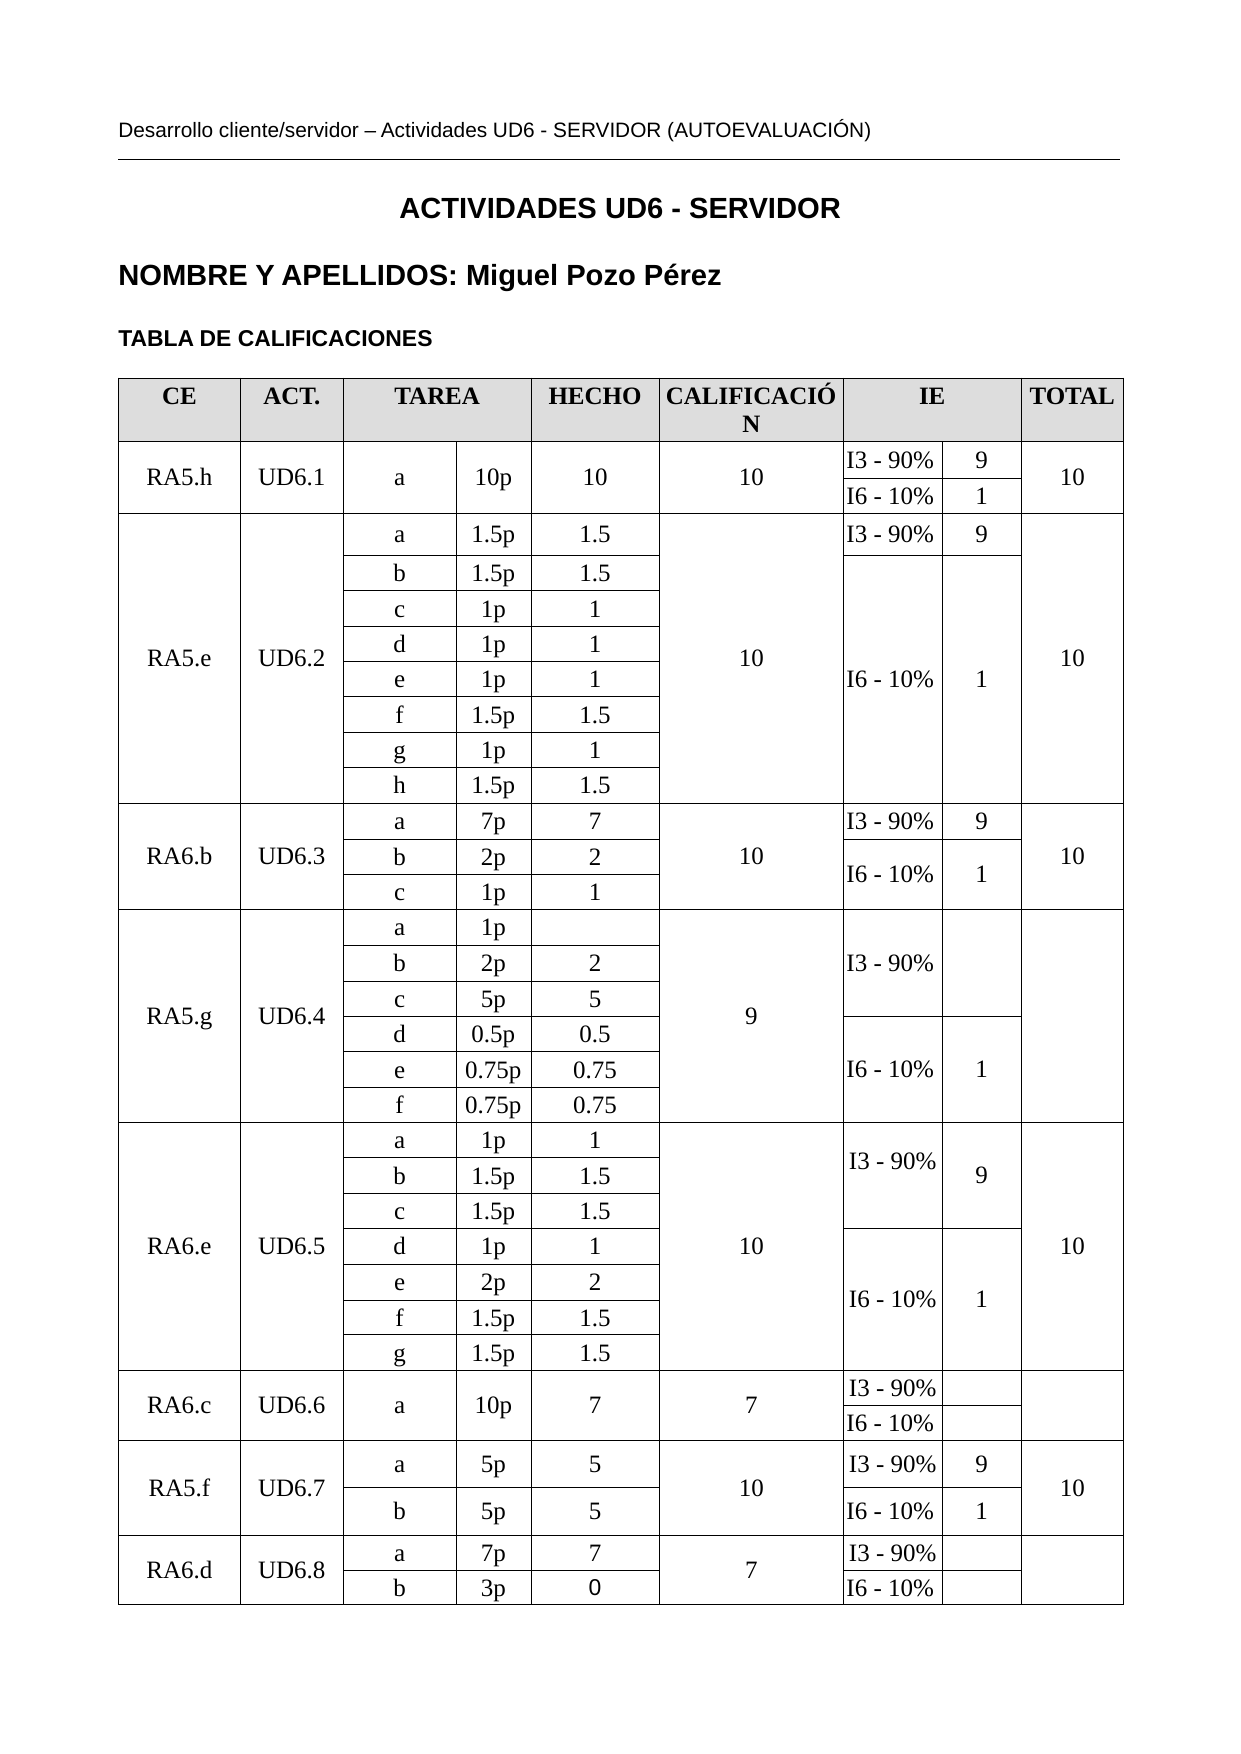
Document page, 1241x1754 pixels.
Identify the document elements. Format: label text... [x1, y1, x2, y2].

table_cell 7 [532, 1536, 659, 1569]
table_cell 9 [943, 514, 1021, 555]
table_cell a [344, 1123, 456, 1157]
table_cell I6 - 10% [844, 840, 942, 909]
table_cell c [344, 1194, 456, 1228]
table_cell 1 [943, 556, 1021, 803]
table_cell UD6.7 [241, 1441, 343, 1534]
table_cell 5 [532, 982, 659, 1016]
table_cell I3 - 90% [844, 1123, 942, 1228]
table_cell 10 [660, 442, 843, 512]
table_cell I3 - 90% [844, 442, 942, 478]
table_cell 1p [457, 662, 531, 696]
table_cell 7 [532, 804, 659, 838]
table_cell 1.5p [457, 1194, 531, 1228]
table_cell b [344, 1158, 456, 1193]
table_cell 10 [532, 442, 659, 512]
table_cell I6 - 10% [844, 1229, 942, 1370]
table_cell b [344, 840, 456, 873]
table_cell 1.5p [457, 697, 531, 732]
table_cell 5 [532, 1488, 659, 1534]
table_cell 10 [1022, 442, 1123, 512]
table_cell 2 [532, 840, 659, 873]
table_cell 1.5p [457, 514, 531, 555]
table_header IE [844, 379, 1021, 441]
table_cell c [344, 875, 456, 909]
table_cell 2p [457, 840, 531, 873]
table_cell 10 [1022, 804, 1123, 909]
table_cell a [344, 910, 456, 945]
table_cell 0.75p [457, 1088, 531, 1122]
table_cell 9 [660, 910, 843, 1122]
table_cell 10p [457, 442, 531, 512]
table_cell 1 [532, 875, 659, 909]
table_cell 1.5p [457, 1335, 531, 1370]
table_cell 0.5p [457, 1017, 531, 1051]
table_cell 5 [532, 1441, 659, 1487]
table_cell 5p [457, 1441, 531, 1487]
table_cell e [344, 1052, 456, 1087]
table_cell 1.5p [457, 556, 531, 590]
table_cell I6 - 10% [844, 1571, 942, 1604]
table_cell UD6.3 [241, 804, 343, 909]
table_cell I6 - 10% [844, 479, 942, 512]
table_cell a [344, 1536, 456, 1569]
table_cell f [344, 697, 456, 732]
table_cell 1 [943, 840, 1021, 909]
table_cell g [344, 733, 456, 767]
table_cell d [344, 1017, 456, 1051]
table_cell 1.5 [532, 1335, 659, 1370]
table_cell 0 [532, 1571, 659, 1604]
table_cell [1022, 910, 1123, 1122]
table_cell 1.5p [457, 768, 531, 803]
table_cell 1 [532, 1229, 659, 1263]
table_cell 1.5p [457, 1301, 531, 1334]
table_cell [532, 910, 659, 945]
table_cell b [344, 556, 456, 590]
table_cell 10 [1022, 1123, 1123, 1370]
table_cell 1.5 [532, 556, 659, 590]
table_cell 1p [457, 591, 531, 626]
table_cell 1 [943, 1488, 1021, 1534]
table_cell I6 - 10% [844, 1017, 942, 1122]
table_header CALIFICACIÓN [660, 379, 843, 441]
table_cell a [344, 1371, 456, 1439]
table_cell 1 [943, 1017, 1021, 1122]
table_cell c [344, 591, 456, 626]
table_cell b [344, 1488, 456, 1534]
table_cell UD6.8 [241, 1536, 343, 1604]
table_cell I3 - 90% [844, 910, 942, 1016]
table_cell 1p [457, 1123, 531, 1157]
table_cell I3 - 90% [844, 804, 942, 838]
table_cell 1p [457, 1229, 531, 1263]
table_cell I6 - 10% [844, 1406, 942, 1439]
table_cell 1.5p [457, 1158, 531, 1193]
table_cell 7p [457, 1536, 531, 1569]
table_cell 9 [943, 804, 1021, 838]
table_cell 1.5 [532, 514, 659, 555]
table_header CE [119, 379, 240, 441]
table_cell 7 [660, 1371, 843, 1439]
table_cell h [344, 768, 456, 803]
table_cell [943, 910, 1021, 1016]
table_cell 1 [943, 1229, 1021, 1370]
table_cell 1p [457, 733, 531, 767]
table_cell 9 [943, 1123, 1021, 1228]
table_cell I6 - 10% [844, 556, 942, 803]
table_cell RA5.g [119, 910, 240, 1122]
table_cell 1.5 [532, 768, 659, 803]
table_cell RA5.h [119, 442, 240, 512]
table_cell b [344, 946, 456, 981]
table_cell 1 [943, 479, 1021, 512]
table_cell 2p [457, 1265, 531, 1299]
table_cell UD6.6 [241, 1371, 343, 1439]
table_cell RA5.e [119, 514, 240, 803]
table_cell [943, 1536, 1021, 1569]
table_cell 3p [457, 1571, 531, 1604]
table_cell 9 [943, 442, 1021, 478]
table_cell RA6.d [119, 1536, 240, 1604]
table_cell 1 [532, 1123, 659, 1157]
table_cell 2 [532, 1265, 659, 1299]
table_cell f [344, 1301, 456, 1334]
table_cell 1.5 [532, 1301, 659, 1334]
subtitle ACTIVIDADES UD6 - SERVIDOR [118, 191, 1122, 224]
table_cell 0.75 [532, 1088, 659, 1122]
table_cell I3 - 90% [844, 514, 942, 555]
table_cell 7p [457, 804, 531, 838]
table_cell c [344, 982, 456, 1016]
table_header HECHO [532, 379, 659, 441]
table_cell 2 [532, 946, 659, 981]
table_cell [1022, 1536, 1123, 1604]
text TABLA DE CALIFICACIONES [118, 325, 1122, 351]
table_cell [943, 1406, 1021, 1439]
table_cell 1p [457, 875, 531, 909]
table_cell g [344, 1335, 456, 1370]
table_cell 7 [660, 1536, 843, 1604]
table_cell 10 [660, 1441, 843, 1534]
table_header TAREA [344, 379, 531, 441]
table_cell 2p [457, 946, 531, 981]
table_cell 0.75p [457, 1052, 531, 1087]
table_cell 1 [532, 591, 659, 626]
table_cell 1.5 [532, 1194, 659, 1228]
table_cell UD6.2 [241, 514, 343, 803]
table_cell 1p [457, 910, 531, 945]
table_cell I6 - 10% [844, 1488, 942, 1534]
table_cell RA5.f [119, 1441, 240, 1534]
table_cell d [344, 1229, 456, 1263]
table_cell [943, 1571, 1021, 1604]
table_cell 10 [660, 804, 843, 909]
table_cell f [344, 1088, 456, 1122]
table_cell 10 [1022, 1441, 1123, 1534]
table_cell 10 [660, 514, 843, 803]
table_header TOTAL [1022, 379, 1123, 441]
table_cell [1022, 1371, 1123, 1439]
table_cell a [344, 1441, 456, 1487]
table_cell RA6.e [119, 1123, 240, 1370]
table_cell 5p [457, 982, 531, 1016]
table_cell I3 - 90% [844, 1371, 942, 1405]
table_cell e [344, 662, 456, 696]
table_cell 1 [532, 662, 659, 696]
table_cell e [344, 1265, 456, 1299]
table_cell 10 [660, 1123, 843, 1370]
table_cell I3 - 90% [844, 1536, 942, 1569]
table_cell a [344, 804, 456, 838]
table_cell UD6.4 [241, 910, 343, 1122]
table_cell a [344, 442, 456, 512]
table_cell [943, 1371, 1021, 1405]
table_cell 9 [943, 1441, 1021, 1487]
table_cell 1.5 [532, 1158, 659, 1193]
table_cell 1.5 [532, 697, 659, 732]
table_cell 1 [532, 627, 659, 661]
table_cell 7 [532, 1371, 659, 1439]
table_cell RA6.b [119, 804, 240, 909]
table_cell RA6.c [119, 1371, 240, 1439]
table_cell b [344, 1571, 456, 1604]
table_cell d [344, 627, 456, 661]
table_cell 1 [532, 733, 659, 767]
table_cell a [344, 514, 456, 555]
table_cell 10 [1022, 514, 1123, 803]
table_cell UD6.1 [241, 442, 343, 512]
table_cell 10p [457, 1371, 531, 1439]
table_cell 0.5 [532, 1017, 659, 1051]
table_cell 1p [457, 627, 531, 661]
table_cell 0.75 [532, 1052, 659, 1087]
table_header ACT. [241, 379, 343, 441]
table_cell UD6.5 [241, 1123, 343, 1370]
table_cell I3 - 90% [844, 1441, 942, 1487]
table_cell 5p [457, 1488, 531, 1534]
text NOMBRE Y APELLIDOS: Miguel Pozo Pérez [118, 258, 1122, 291]
